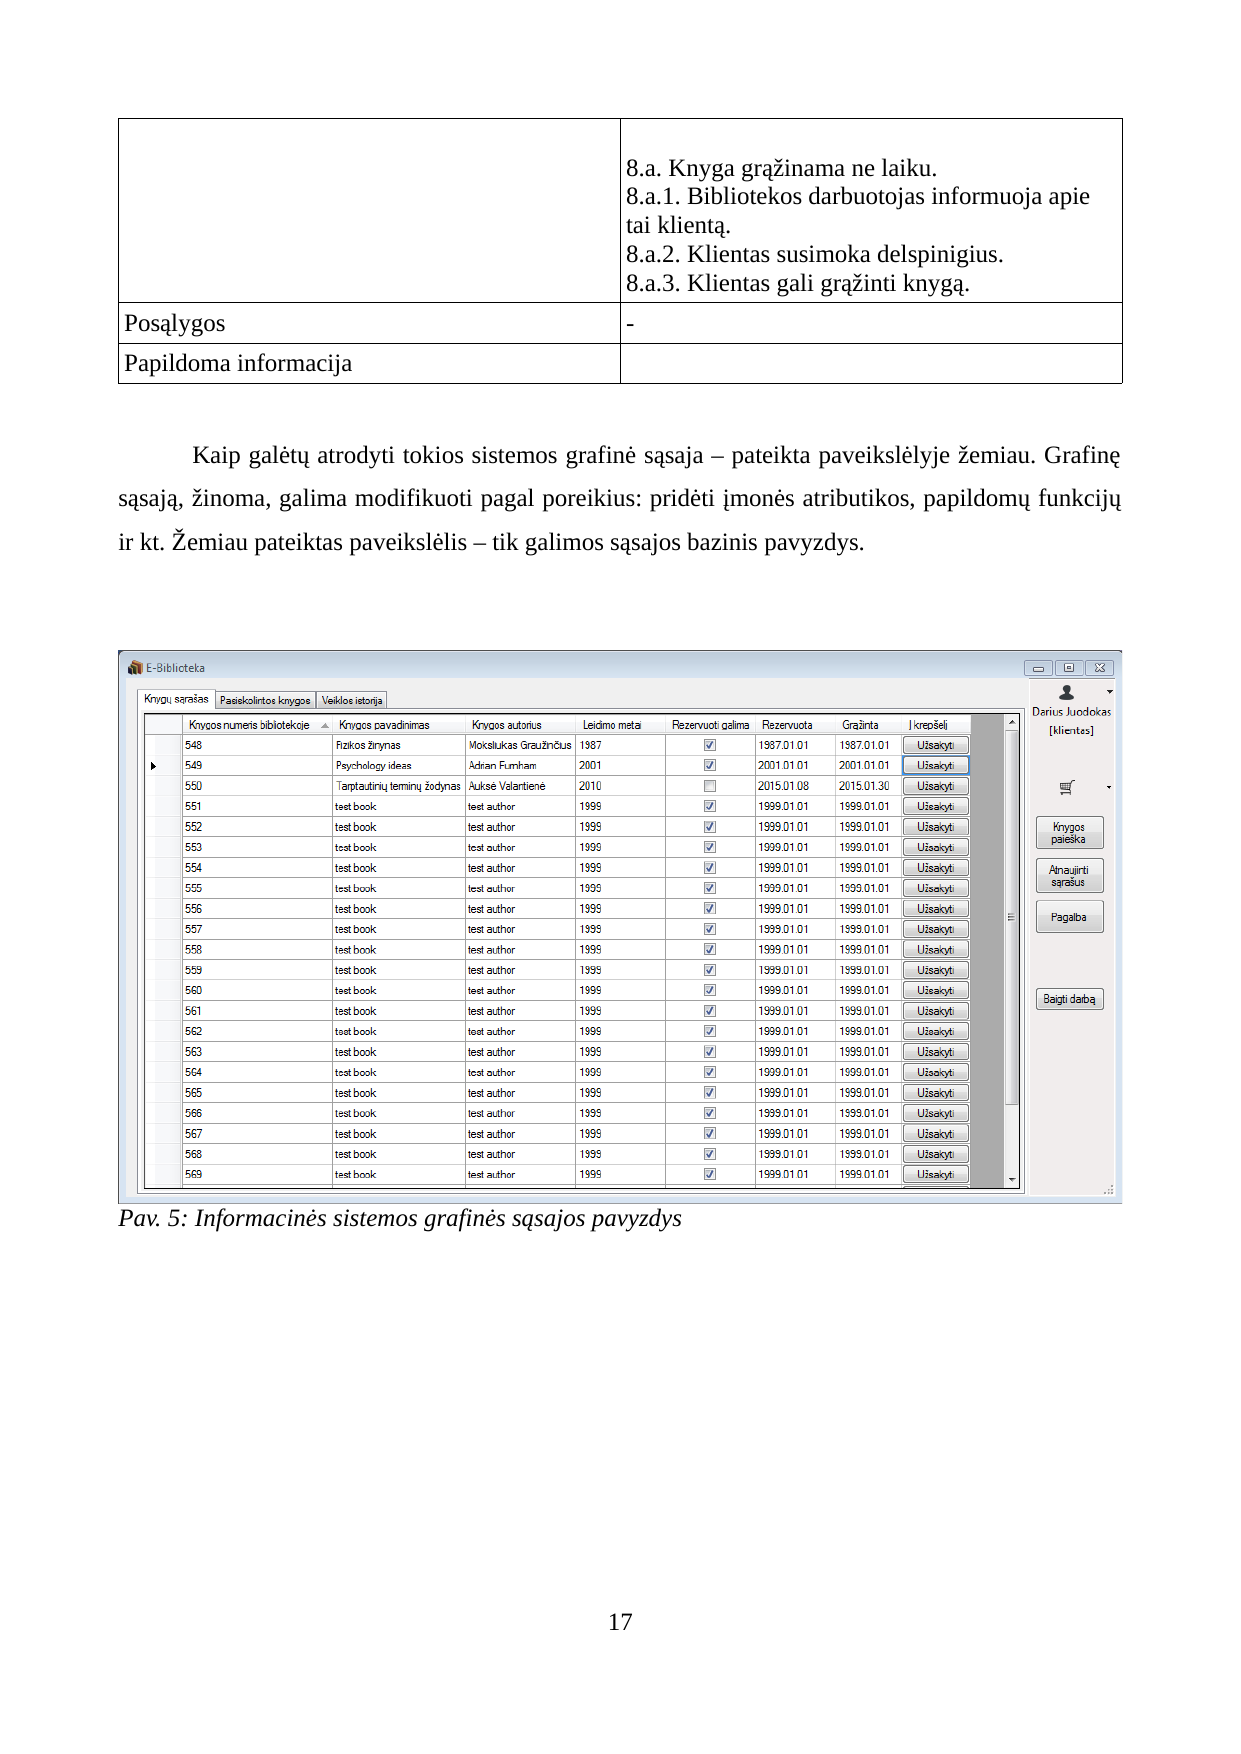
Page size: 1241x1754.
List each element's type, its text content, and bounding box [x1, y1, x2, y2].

picture [118, 650, 1123, 1204]
table_cell [621, 344, 1122, 383]
text Pav. 5: Informacinės sistemos grafinės sąsajos pavyzdys [118, 1204, 1122, 1232]
text Kaip galėtų atrodyti tokios sistemos grafinė sąsaja – pateikta paveikslėlyje žemiau. Grafinę sąsają, žinoma, galima modifikuoti pagal poreikius: pridėti įmonės atributikos, papildomų funkcijų ir kt. Žemiau pateiktas paveikslėlis – tik galimos sąsajos bazinis pavyzdys. [118, 440, 1122, 555]
table_cell Papildoma informacija [119, 344, 620, 383]
table_cell 8.a. Knyga grąžinama ne laiku. 8.a.1. Bibliotekos darbuotojas informuoja apie tai klientą. 8.a.2. Klientas susimoka delspinigius. 8.a.3. Klientas gali grąžinti knygą. [621, 119, 1122, 302]
table_cell - [621, 303, 1122, 342]
table_cell [119, 119, 620, 302]
table_cell Posąlygos [119, 303, 620, 342]
